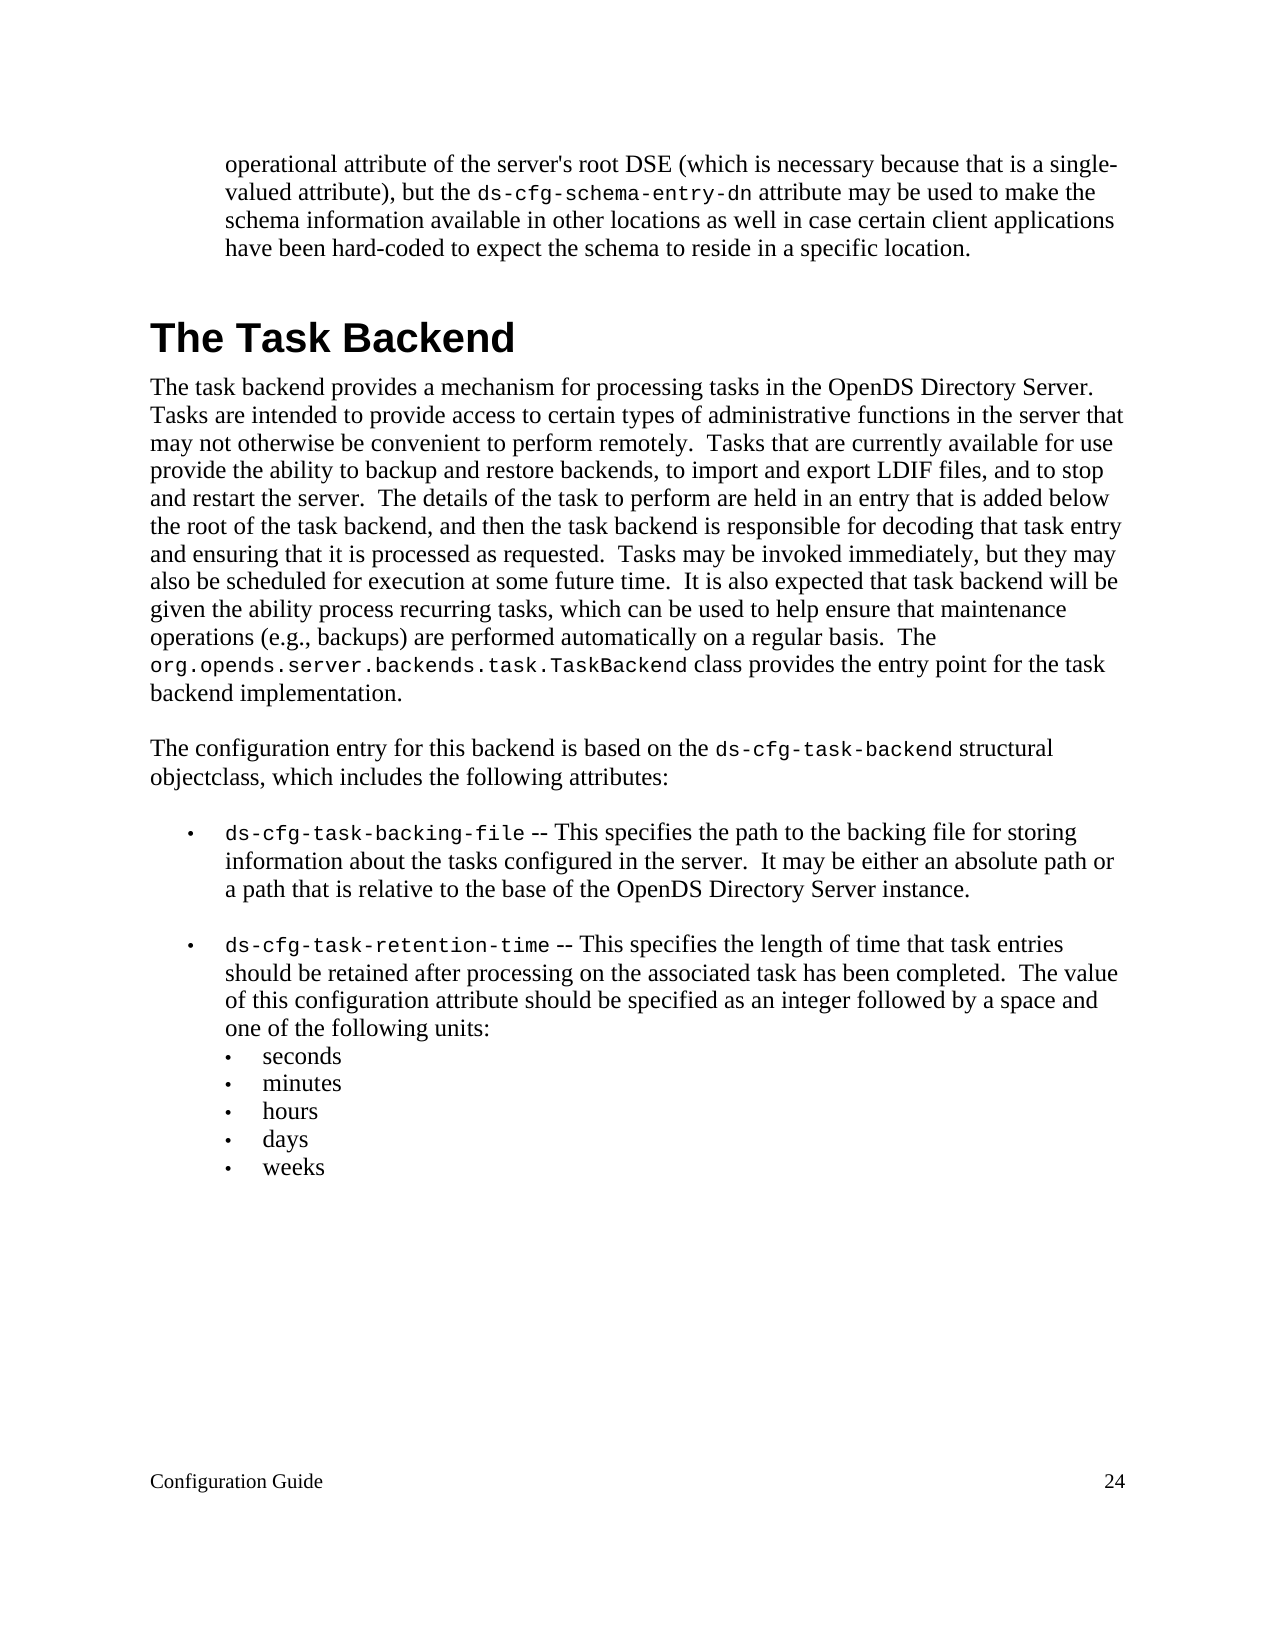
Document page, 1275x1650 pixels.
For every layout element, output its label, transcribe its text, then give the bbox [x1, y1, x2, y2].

list operational attribute of the server's root DSE (which is necessary because that is a single-valued attribute), but the ds-cfg-schema-entry-dn attribute may be used to make the schema information available in other locations as well in case certain client applications have been hard-coded to expect the schema to reside in a specific location. [187, 150, 1125, 262]
list seconds [225, 1042, 1125, 1069]
list weeks [225, 1153, 1125, 1180]
list ds-cfg-task-backing-file -- This specifies the path to the backing file for storing information about the tasks configured in the server. It may be either an absolute path or a path that is relative to the base of the OpenDS Directory Server instance. [187, 818, 1125, 902]
text The task backend provides a mechanism for processing tasks in the OpenDS Directory Server. Tasks are intended to provide access to certain types of administrative functions in the server that may not otherwise be convenient to perform remotely. Tasks that are currently available for use provide the ability to backup and restore backends, to import and export LDIF files, and to stop and restart the server. The details of the task to perform are held in an entry that is added below the root of the task backend, and then the task backend is responsible for decoding that task entry and ensuring that it is processed as requested. Tasks may be invoked immediately, but they may also be scheduled for execution at some future time. It is also expected that task backend will be given the ability process recurring tasks, which can be used to help ensure that maintenance operations (e.g., backups) are performed automatically on a regular basis. The org.opends.server.backends.task.TaskBackend class provides the entry point for the task backend implementation. [150, 373, 1125, 707]
list hours [225, 1097, 1125, 1125]
list ds-cfg-task-retention-time -- This specifies the length of time that task entries should be retained after processing on the associated task has been completed. The value of this configuration attribute should be specified as an integer followed by a space and one of the following units: [187, 930, 1125, 1042]
subtitle The Task Backend [150, 314, 1125, 361]
list days [225, 1125, 1125, 1153]
text The configuration entry for this backend is based on the ds-cfg-task-backend structural objectclass, which includes the following attributes: [150, 734, 1125, 791]
list minutes [225, 1069, 1125, 1097]
